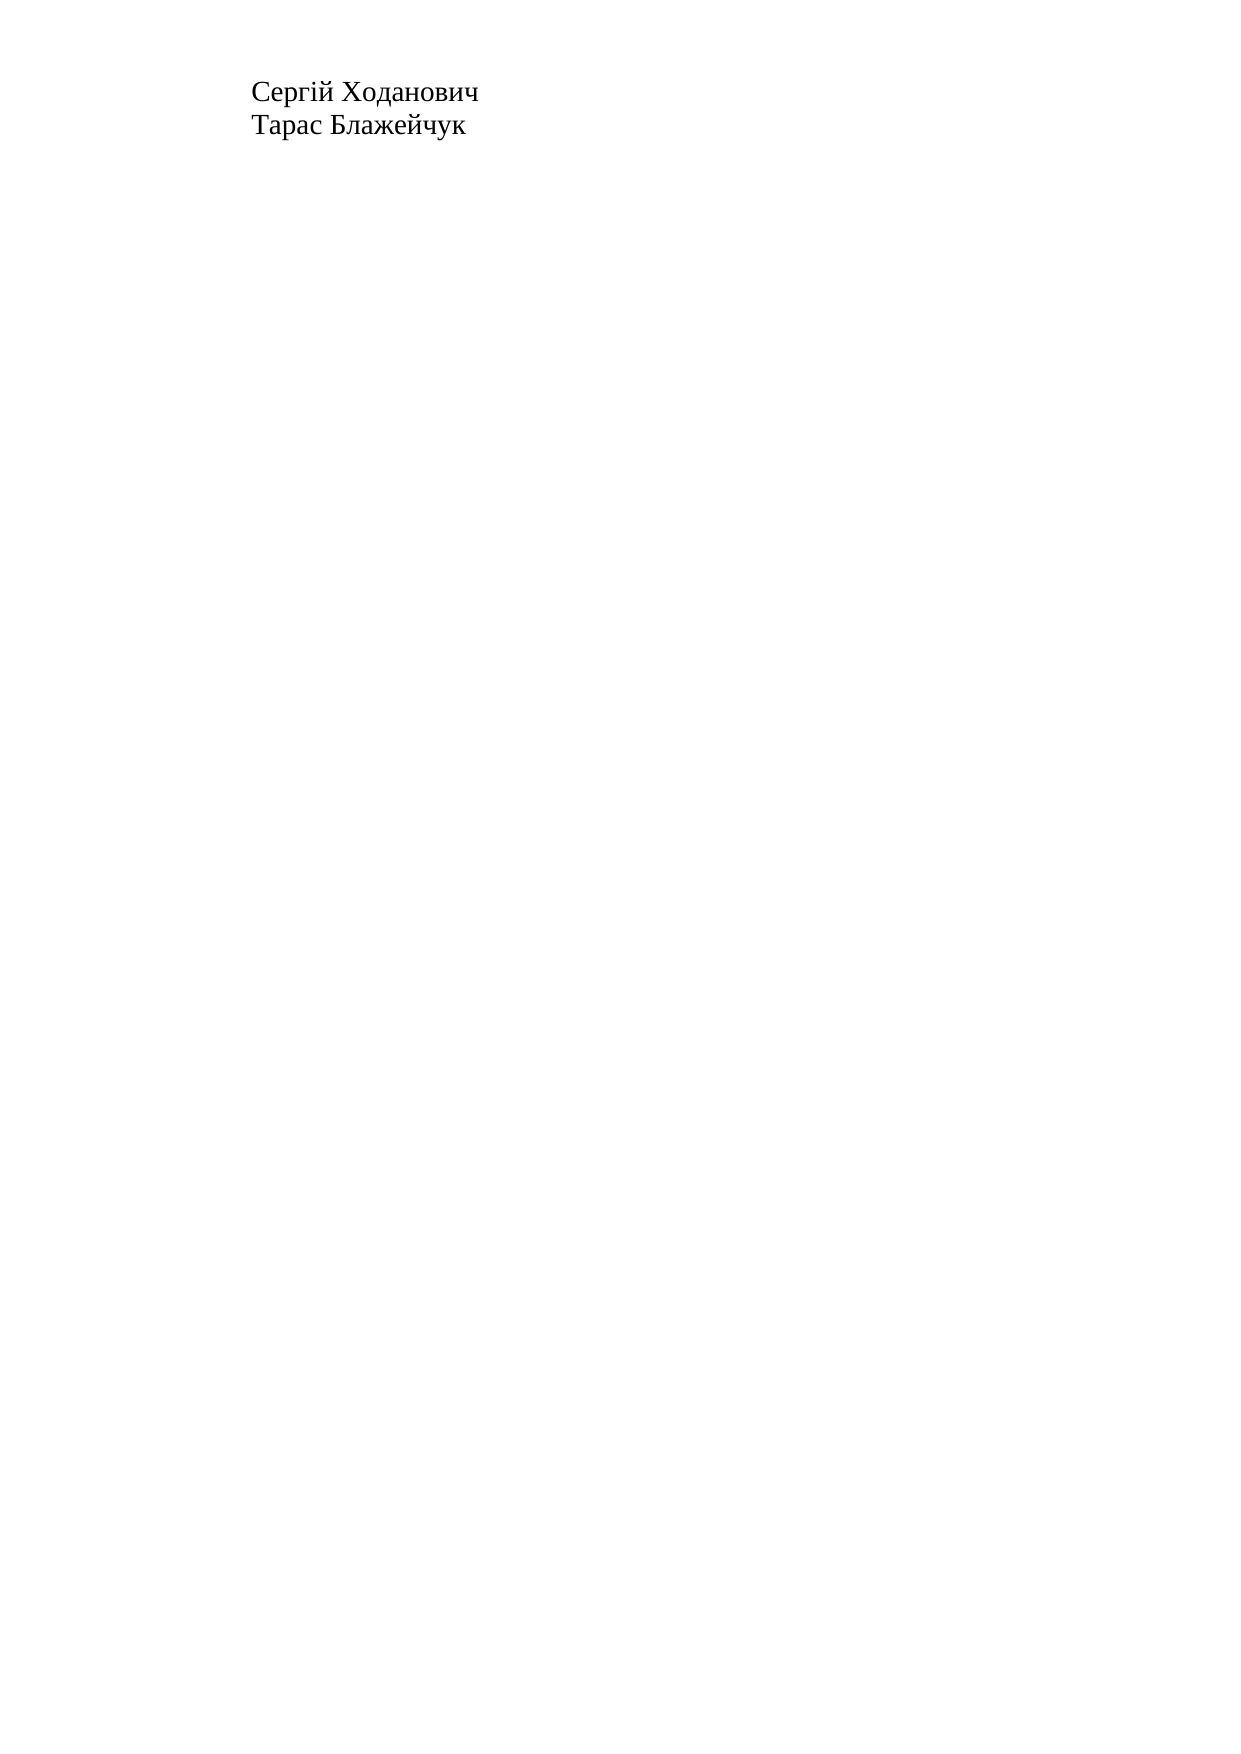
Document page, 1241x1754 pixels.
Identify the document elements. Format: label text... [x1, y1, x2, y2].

text Тарас Блажейчук [177, 107, 1181, 141]
text Сергій Ходанович [177, 74, 1181, 107]
